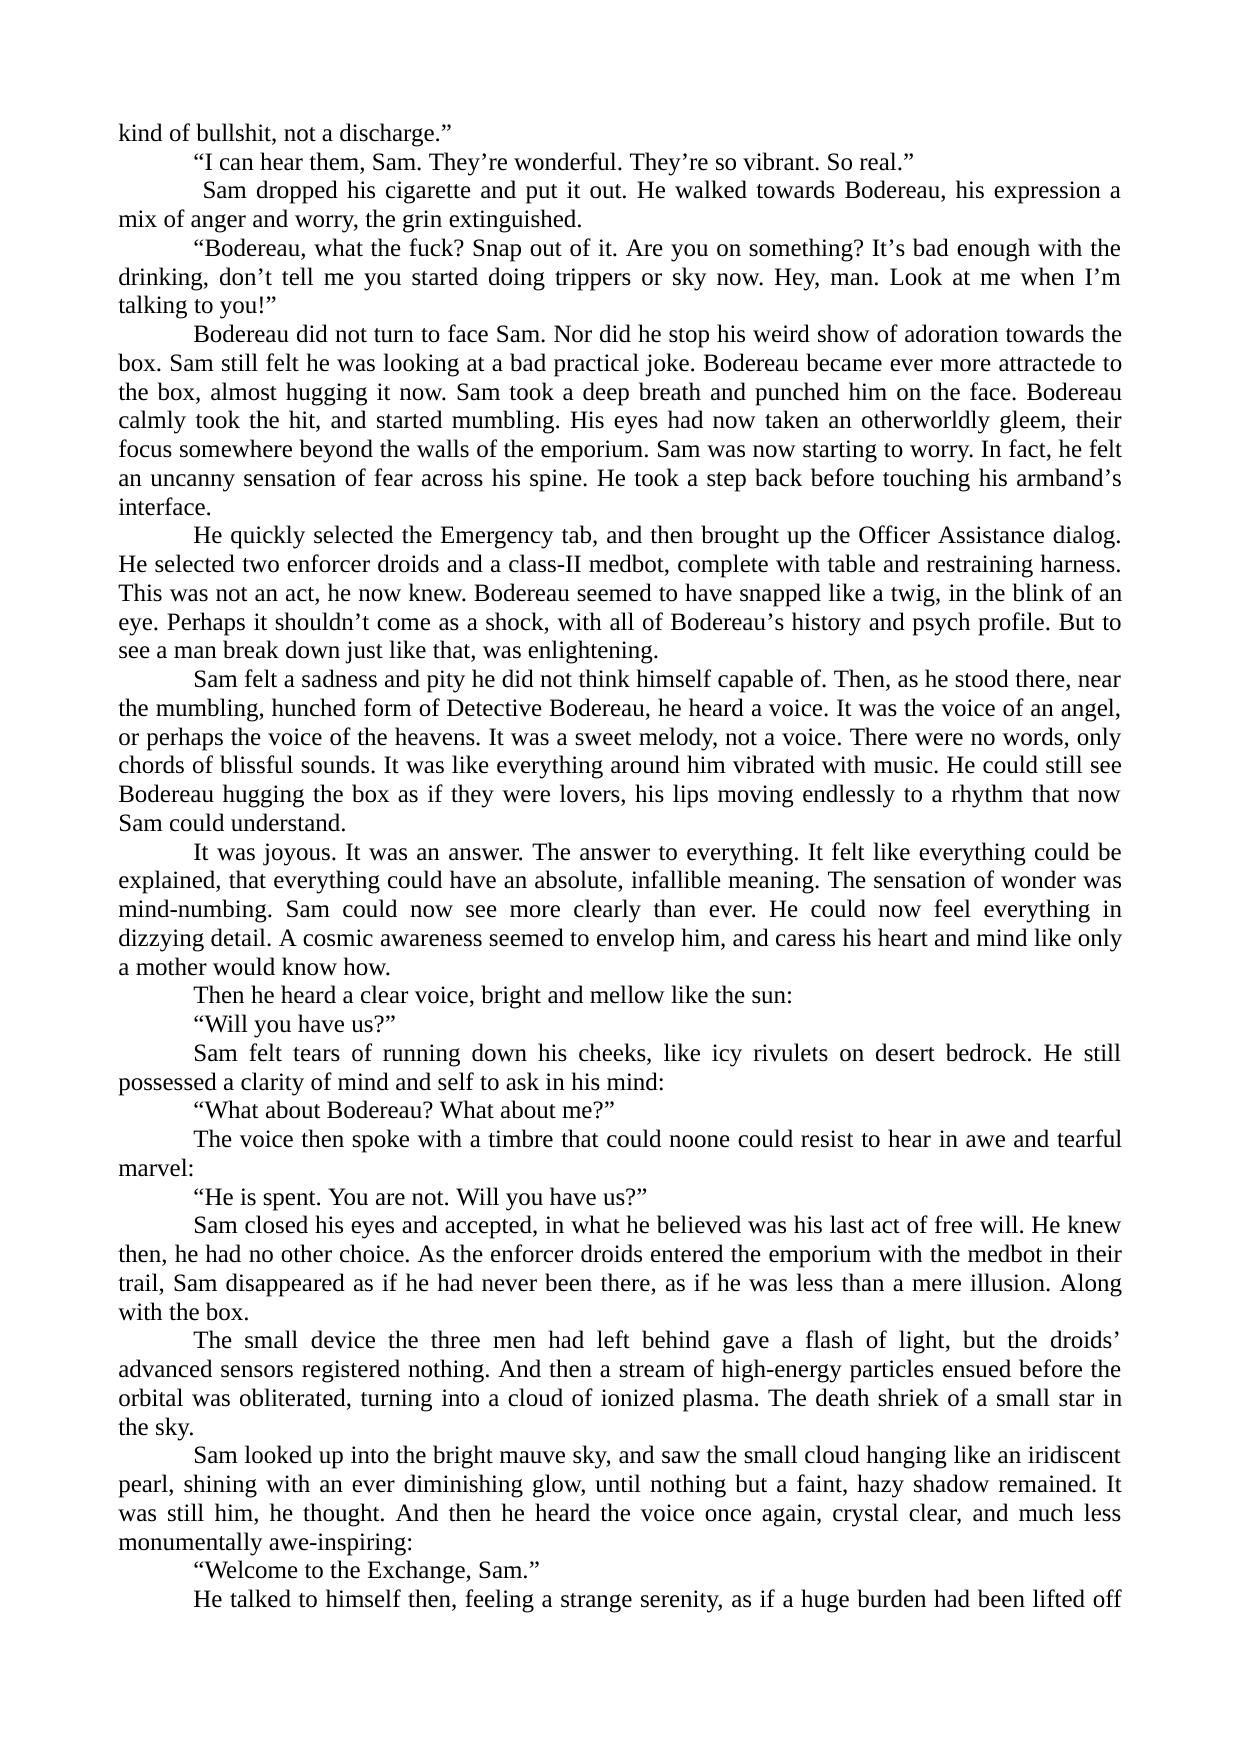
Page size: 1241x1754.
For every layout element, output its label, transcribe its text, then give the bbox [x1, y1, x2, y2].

text Then he heard a clear voice, bright and mellow like the sun: [118, 981, 1122, 1009]
text Sam felt a sadness and pity he did not think himself capable of. Then, as he stood there, near the mumbling, hunched form of Detective Bodereau, he heard a voice. It was the voice of an angel, or perhaps the voice of the heavens. It was a sweet melody, not a voice. There were no words, only chords of blissful sounds. It was like everything around him vibrated with music. He could still see Bodereau hugging the box as if they were lovers, his lips moving endlessly to a rhythm that now Sam could understand. [118, 664, 1122, 837]
text The voice then spoke with a timbre that could noone could resist to hear in awe and tearful marvel: [118, 1124, 1122, 1182]
text “He is spent. You are not. Will you have us?” [118, 1182, 1122, 1211]
text He quickly selected the Emergency tab, and then brought up the Officer Assistance dialog. He selected two enforcer droids and a class-II medbot, complete with table and restraining harness. This was not an act, he now knew. Bodereau seemed to have snapped like a twig, in the blink of an eye. Perhaps it shouldn’t come as a shock, with all of Bodereau’s history and psych profile. But to see a man break down just like that, was enlightening. [118, 521, 1122, 664]
text “What about Bodereau? What about me?” [118, 1096, 1122, 1124]
text “I can hear them, Sam. They’re wonderful. They’re so vibrant. So real.” [118, 147, 1122, 176]
text kind of bullshit, not a discharge.” [118, 118, 1122, 147]
text Bodereau did not turn to face Sam. Nor did he stop his weird show of adoration towards the box. Sam still felt he was looking at a bad practical joke. Bodereau became ever more attractede to the box, almost hugging it now. Sam took a deep breath and punched him on the face. Bodereau calmly took the hit, and started mumbling. His eyes had now taken an otherworldly gleem, their focus somewhere beyond the walls of the emporium. Sam was now starting to worry. In fact, he felt an uncanny sensation of fear across his spine. He took a step back before touching his armband’s interface. [118, 319, 1122, 521]
text Sam felt tears of running down his cheeks, like icy rivulets on desert bedrock. He still possessed a clarity of mind and self to ask in his mind: [118, 1038, 1122, 1096]
text “Bodereau, what the fuck? Snap out of it. Are you on something? It’s bad enough with the drinking, don’t tell me you started doing trippers or sky now. Hey, man. Look at me when I’m talking to you!” [118, 233, 1122, 319]
text “Welcome to the Exchange, Sam.” [118, 1556, 1122, 1584]
text He talked to himself then, feeling a strange serenity, as if a huge burden had been lifted off [118, 1584, 1122, 1613]
text Sam dropped his cigarette and put it out. He walked towards Bodereau, his expression a mix of anger and worry, the grin extinguished. [118, 176, 1122, 233]
text “Will you have us?” [118, 1009, 1122, 1038]
text It was joyous. It was an answer. The answer to everything. It felt like everything could be explained, that everything could have an absolute, infallible meaning. The sensation of wonder was mind-numbing. Sam could now see more clearly than ever. He could now feel everything in dizzying detail. A cosmic awareness seemed to envelop him, and caress his heart and mind like only a mother would know how. [118, 837, 1122, 981]
text Sam looked up into the bright mauve sky, and saw the small cloud hanging like an iridiscent pearl, shining with an ever diminishing glow, until nothing but a faint, hazy shadow remained. It was still him, he thought. And then he heard the voice once again, crystal clear, and much less monumentally awe-inspiring: [118, 1441, 1122, 1556]
text Sam closed his eyes and accepted, in what he believed was his last act of free will. He knew then, he had no other choice. As the enforcer droids entered the emporium with the medbot in their trail, Sam disappeared as if he had never been there, as if he was less than a mere illusion. Along with the box. [118, 1211, 1122, 1326]
text The small device the three men had left behind gave a flash of light, but the droids’ advanced sensors registered nothing. And then a stream of high-energy particles ensued before the orbital was obliterated, turning into a cloud of ionized plasma. The death shriek of a small star in the sky. [118, 1326, 1122, 1441]
